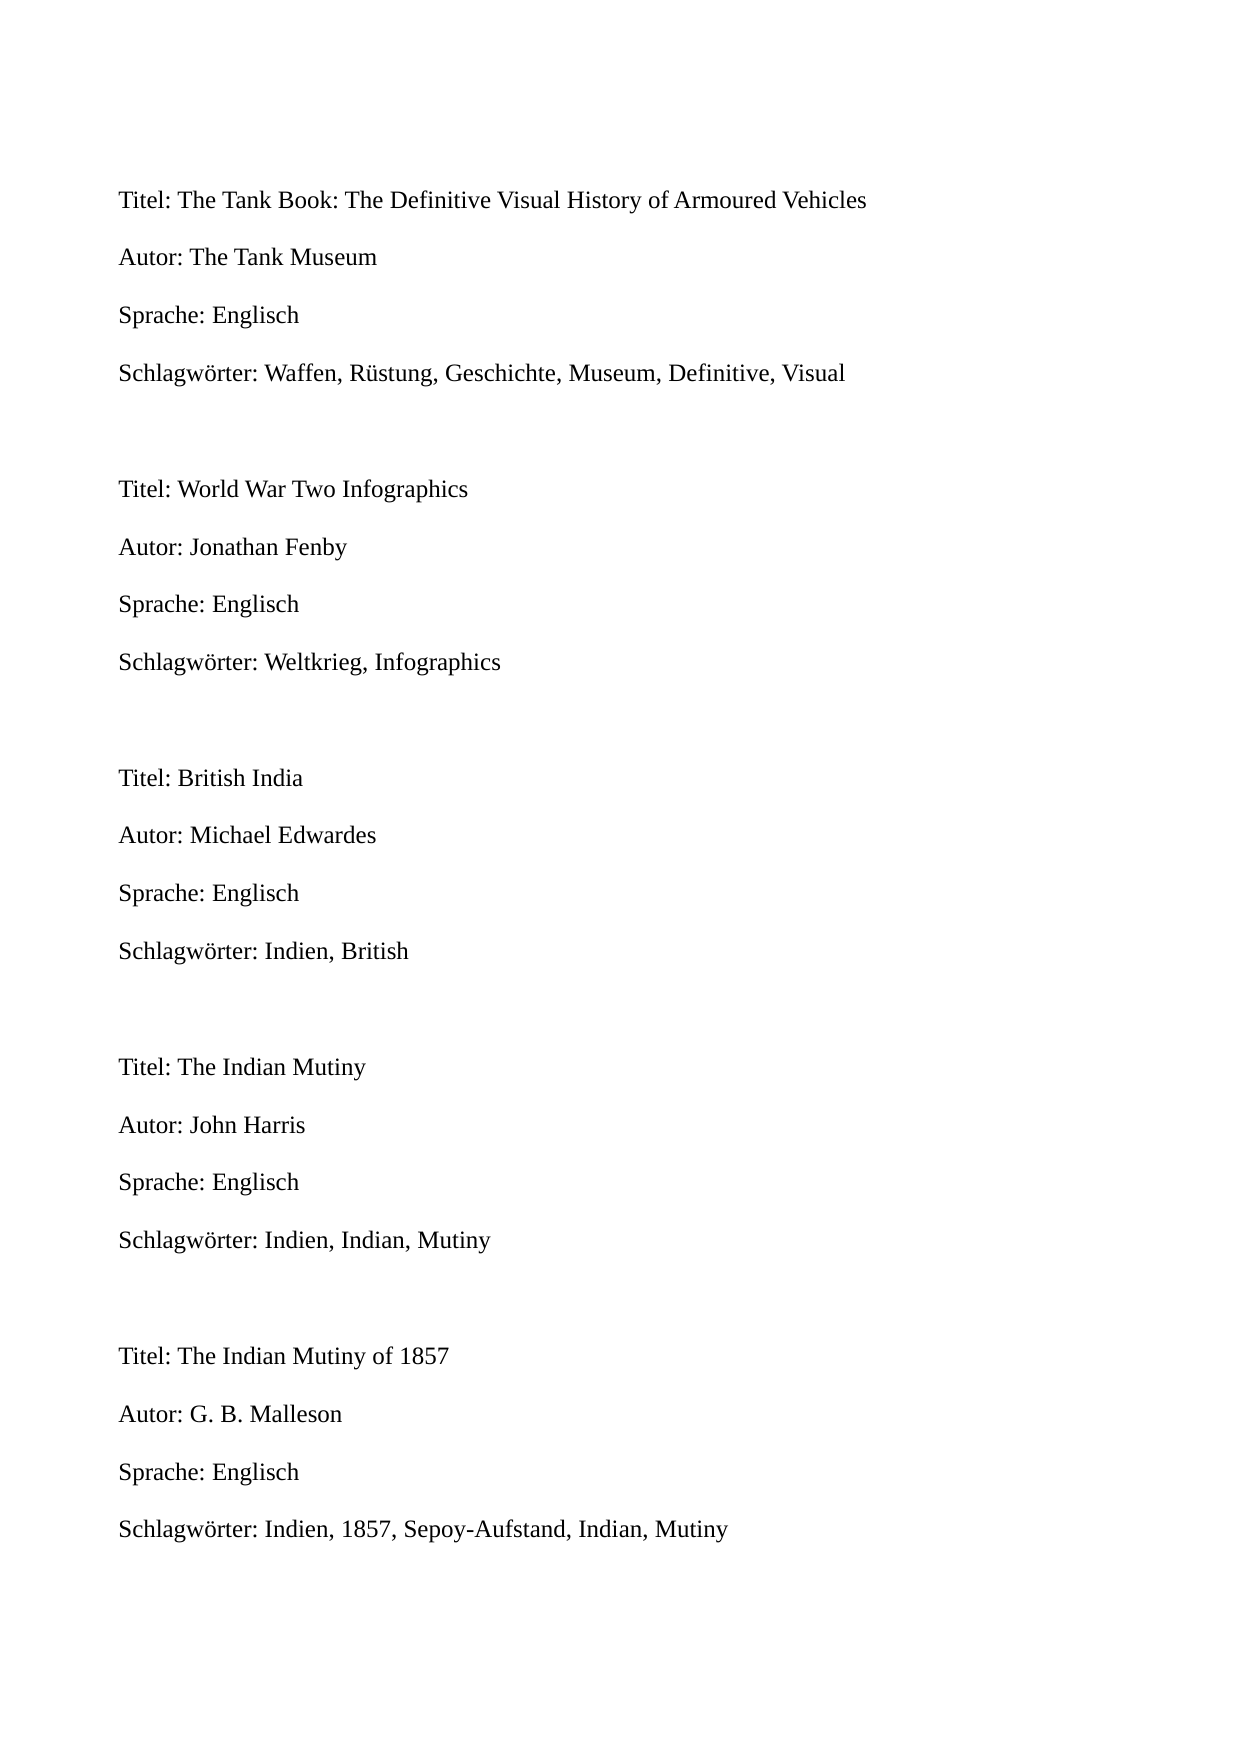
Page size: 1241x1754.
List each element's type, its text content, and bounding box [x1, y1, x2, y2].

text Sprache: Englisch [118, 581, 1122, 618]
text Autor: Michael Edwardes [118, 812, 1122, 849]
text Titel: World War Two Infographics [118, 465, 1122, 502]
text Schlagwörter: Indien, British [118, 927, 1122, 965]
text Sprache: Englisch [118, 870, 1122, 907]
text Autor: Jonathan Fenby [118, 523, 1122, 560]
text Titel: British India [118, 754, 1122, 792]
text Autor: John Harris [118, 1101, 1122, 1138]
text Titel: The Indian Mutiny of 1857 [118, 1332, 1122, 1370]
text Sprache: Englisch [118, 1448, 1122, 1485]
text Schlagwörter: Indien, 1857, Sepoy-Aufstand, Indian, Mutiny [118, 1506, 1122, 1543]
text Sprache: Englisch [118, 292, 1122, 329]
text Schlagwörter: Weltkrieg, Infographics [118, 638, 1122, 676]
text Sprache: Englisch [118, 1159, 1122, 1196]
text Schlagwörter: Waffen, Rüstung, Geschichte, Museum, Definitive, Visual [118, 349, 1122, 387]
text Autor: The Tank Museum [118, 234, 1122, 271]
text Schlagwörter: Indien, Indian, Mutiny [118, 1217, 1122, 1254]
text Autor: G. B. Malleson [118, 1390, 1122, 1427]
text Titel: The Tank Book: The Definitive Visual History of Armoured Vehicles [118, 176, 1122, 213]
text Titel: The Indian Mutiny [118, 1043, 1122, 1081]
